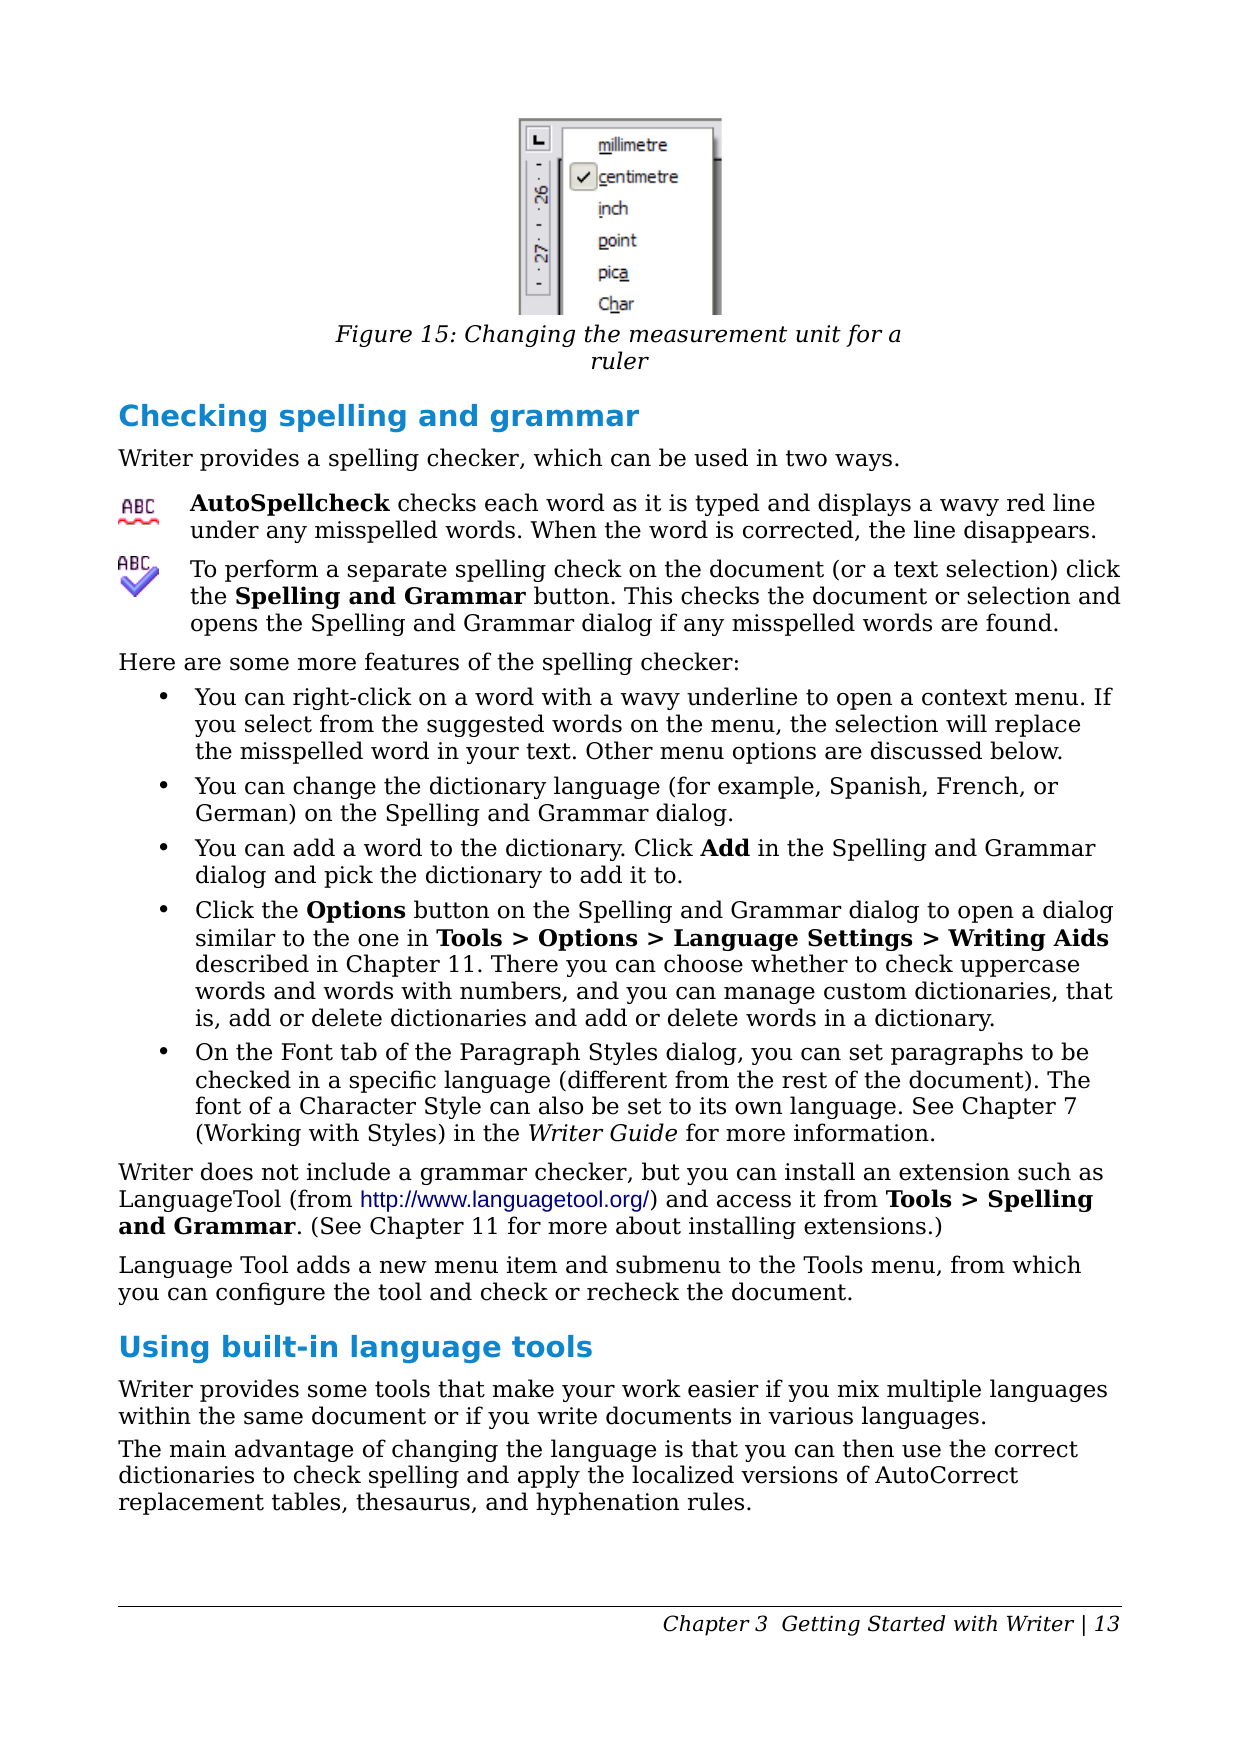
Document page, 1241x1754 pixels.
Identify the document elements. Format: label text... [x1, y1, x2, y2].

table_header AutoSpellcheck checks each word as it is typed and displays a wavy red line under any misspelled words. When the word is corrected, the line disappears. [190, 490, 1122, 556]
table_header [118, 490, 190, 556]
list You can add a word to the dictionary. Click Add in the Spelling and Grammar dialog and pick the dictionary to add it to. [156, 833, 1122, 889]
list On the Font tab of the Paragraph Styles dialog, you can set paragraphs to be checked in a specific language (different from the rest of the document). The font of a Character Style can also be set to its own language. See Chapter 7 (Working with Styles) in the Writer Guide for more information. [156, 1038, 1122, 1147]
list Here are some more features of the spelling checker: [118, 649, 1122, 676]
picture [118, 490, 159, 531]
list Language Tool adds a new menu item and submenu to the Tools menu, from which you can configure the tool and check or recheck the document. [118, 1252, 1122, 1306]
table_cell To perform a separate spelling check on the document (or a text selection) click the Spelling and Grammar button. This checks the document or selection and opens the Spelling and Grammar dialog if any misspelled words are found. [190, 556, 1122, 649]
picture [518, 118, 722, 315]
subtitle Using built-in language tools [118, 1330, 1122, 1364]
list You can change the dictionary language (for example, Spanish, French, or German) on the Spelling and Grammar dialog. [156, 771, 1122, 827]
list The main advantage of changing the language is that you can then use the correct dictionaries to check spelling and apply the localized versions of AutoCorrect replacement tables, thesaurus, and hyphenation rules. [118, 1436, 1122, 1516]
table_cell [118, 556, 190, 649]
list You can right-click on a word with a wavy underline to open a context menu. If you select from the suggested words on the menu, the selection will replace the misspelled word in your text. Other menu options are discussed below. [156, 682, 1122, 765]
list Writer provides some tools that make your work easier if you mix multiple languages within the same document or if you write documents in various languages. [118, 1376, 1122, 1429]
text Figure 15: Changing the measurement unit for a ruler [334, 321, 906, 374]
list Click the Options button on the Spelling and Grammar dialog to open a dialog similar to the one in Tools > Options > Language Settings > Writing Aids described in Chapter 11. There you can choose whether to check uppercase words and words with numbers, and you can manage custom dictionaries, that is, add or delete dictionaries and add or delete words in a dictionary. [156, 895, 1122, 1031]
text Writer does not include a grammar checker, but you can install an extension such as LanguageTool (from http://www.languagetool.org/) and access it from Tools > Spelling and Grammar. (See Chapter 11 for more about installing extensions.) [118, 1159, 1122, 1240]
picture [118, 556, 159, 597]
subtitle Checking spelling and grammar [118, 399, 1122, 433]
text Writer provides a spelling checker, which can be used in two ways. [118, 445, 1122, 472]
